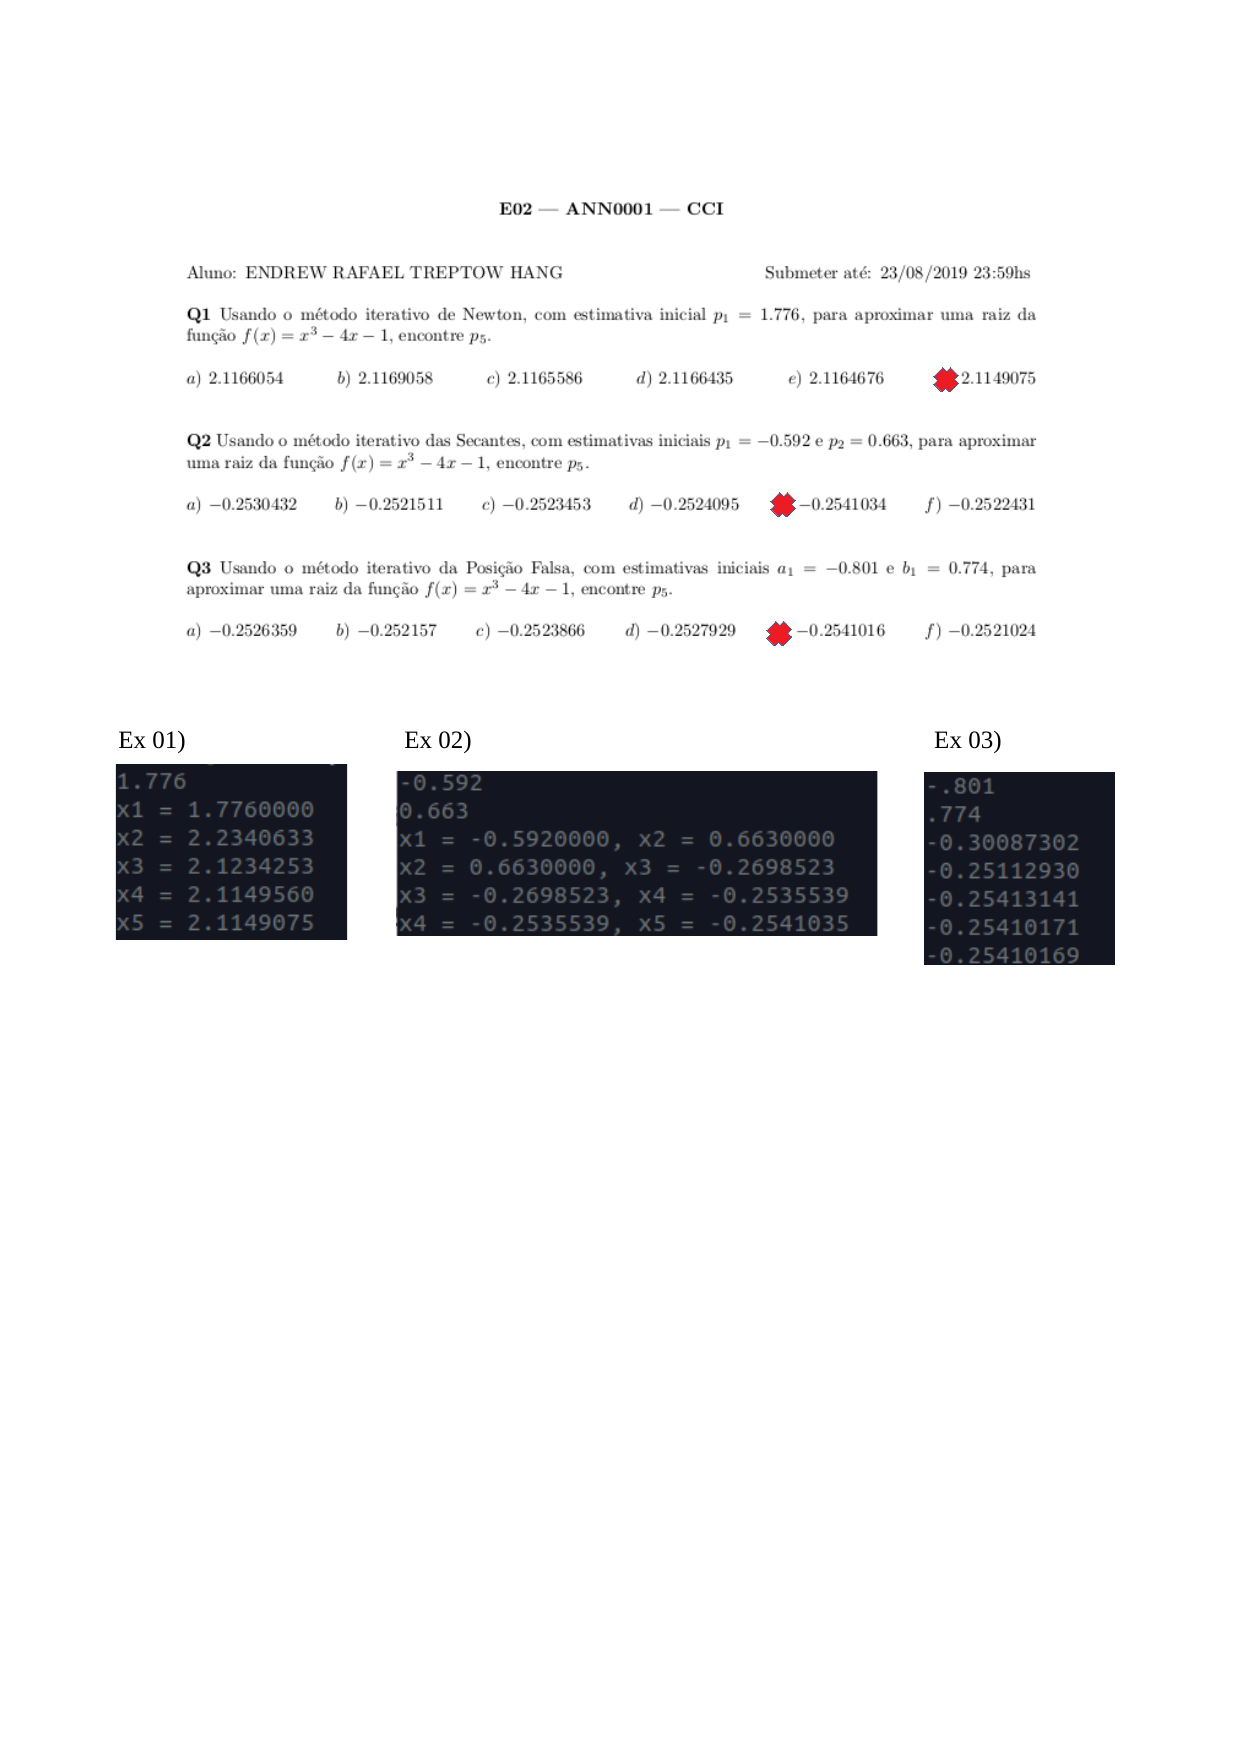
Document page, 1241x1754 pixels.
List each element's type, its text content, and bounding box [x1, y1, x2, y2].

picture [924, 772, 1115, 965]
text Ex 01) Ex 02) Ex 03) [118, 725, 1122, 753]
picture [118, 118, 1123, 696]
picture [396, 771, 878, 936]
picture [115, 764, 348, 940]
